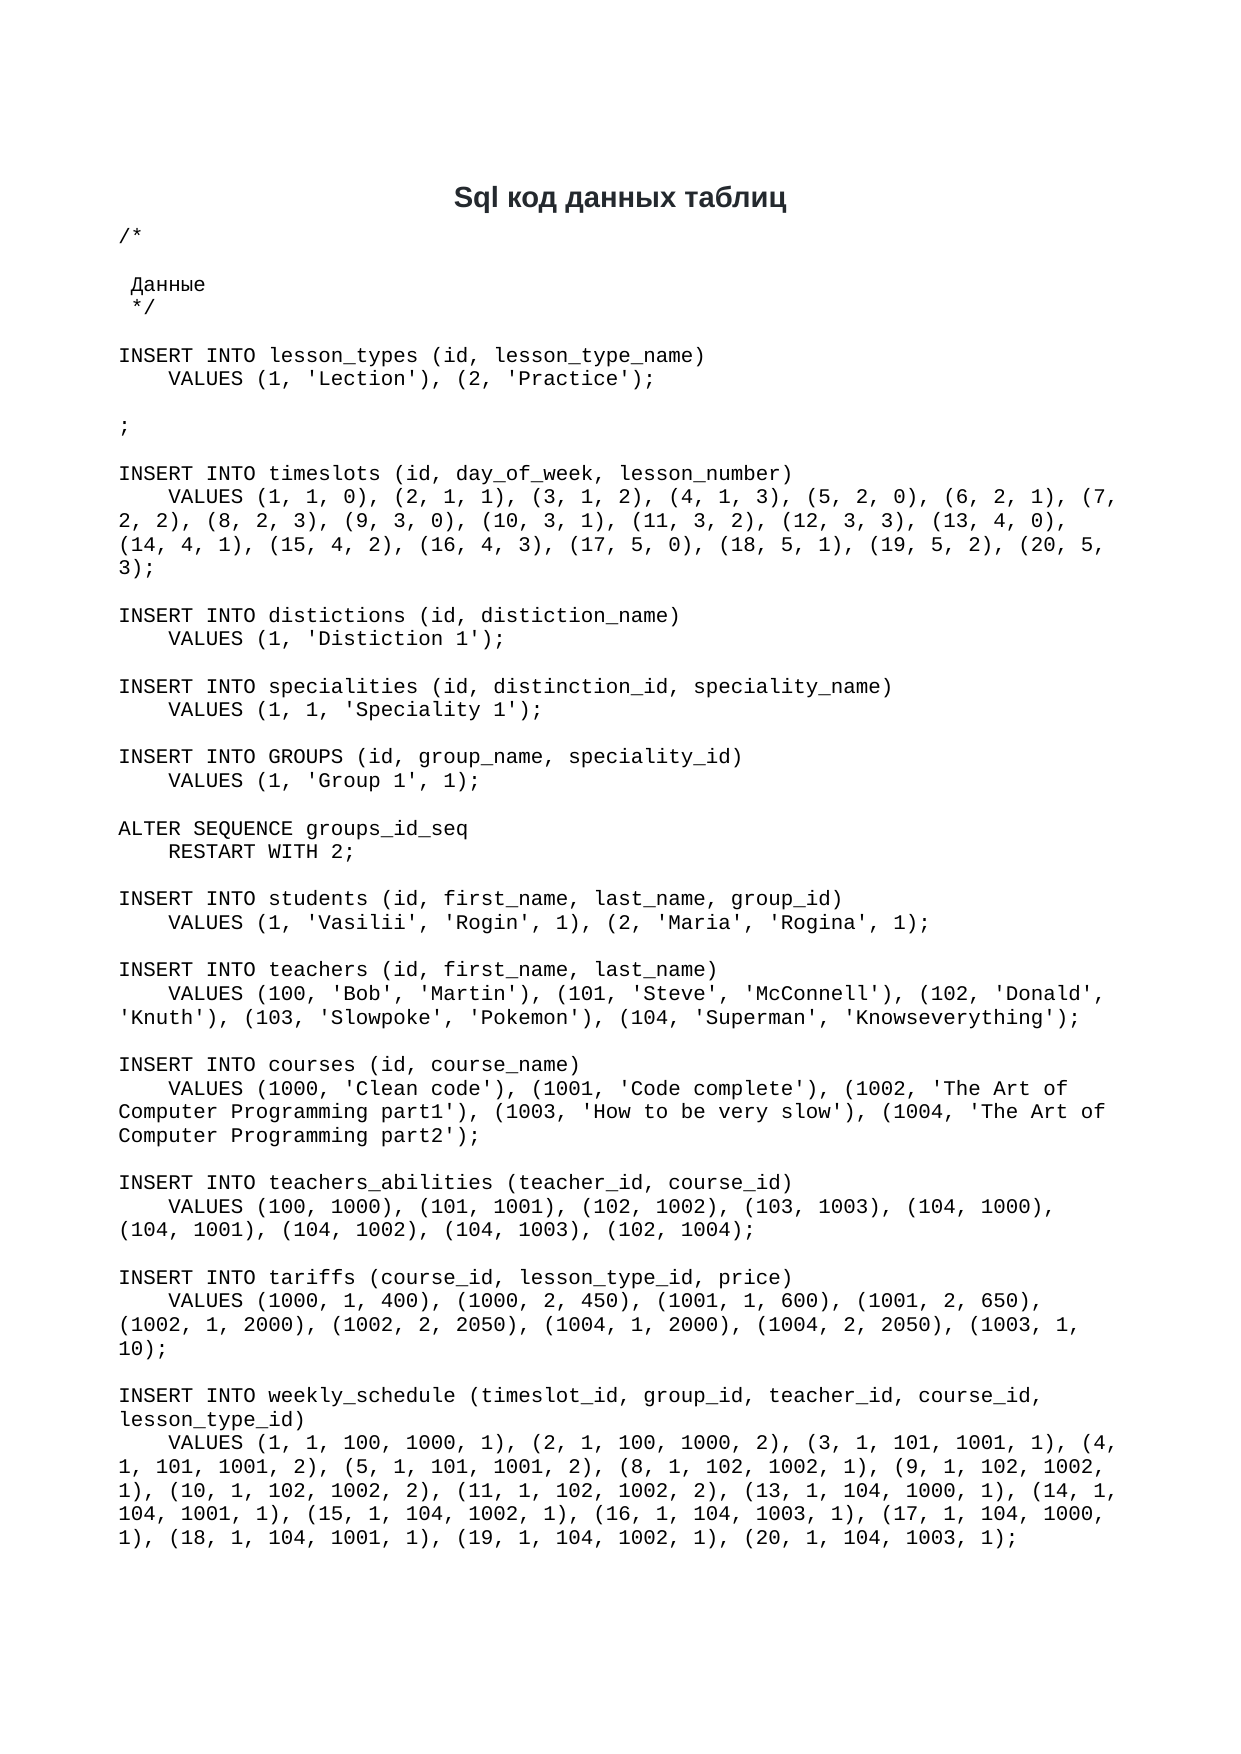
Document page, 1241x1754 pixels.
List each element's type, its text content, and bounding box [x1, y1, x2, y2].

text RESTART WITH 2; [118, 841, 1122, 865]
text VALUES (1, 'Group 1', 1); [118, 770, 1122, 794]
text INSERT INTO courses (id, course_name) [118, 1054, 1122, 1078]
text Данные [118, 274, 1122, 297]
text VALUES (1, 1, 100, 1000, 1), (2, 1, 100, 1000, 2), (3, 1, 101, 1001, 1), (4, 1, 101, 1001, 2), (5, 1, 101, 1001, 2), (8, 1, 102, 1002, 1), (9, 1, 102, 1002, 1), (10, 1, 102, 1002, 2), (11, 1, 102, 1002, 2), (13, 1, 104, 1000, 1), (14, 1, 104, 1001, 1), (15, 1, 104, 1002, 1), (16, 1, 104, 1003, 1), (17, 1, 104, 1000, 1), (18, 1, 104, 1001, 1), (19, 1, 104, 1002, 1), (20, 1, 104, 1003, 1); [118, 1432, 1122, 1551]
text INSERT INTO teachers_abilities (teacher_id, course_id) [118, 1172, 1122, 1196]
text */ [118, 297, 1122, 321]
text INSERT INTO weekly_schedule (timeslot_id, group_id, teacher_id, course_id, lesson_type_id) [118, 1385, 1122, 1432]
text VALUES (1, 'Lection'), (2, 'Practice'); [118, 368, 1122, 392]
text INSERT INTO lesson_types (id, lesson_type_name) [118, 344, 1122, 368]
text VALUES (1, 'Vasilii', 'Rogin', 1), (2, 'Maria', 'Rogina', 1); [118, 912, 1122, 936]
text INSERT INTO distictions (id, distiction_name) [118, 605, 1122, 628]
text INSERT INTO timeslots (id, day_of_week, lesson_number) [118, 463, 1122, 486]
text ; [118, 416, 1122, 439]
text VALUES (1, 1, 0), (2, 1, 1), (3, 1, 2), (4, 1, 3), (5, 2, 0), (6, 2, 1), (7, 2, 2), (8, 2, 3), (9, 3, 0), (10, 3, 1), (11, 3, 2), (12, 3, 3), (13, 4, 0), (14, 4, 1), (15, 4, 2), (16, 4, 3), (17, 5, 0), (18, 5, 1), (19, 5, 2), (20, 5, 3); [118, 486, 1122, 581]
subtitle Sql код данных таблиц [118, 180, 1122, 214]
text VALUES (1, 1, 'Speciality 1'); [118, 699, 1122, 723]
text VALUES (100, 'Bob', 'Martin'), (101, 'Steve', 'McConnell'), (102, 'Donald', 'Knuth'), (103, 'Slowpoke', 'Pokemon'), (104, 'Superman', 'Knowseverything'); [118, 983, 1122, 1030]
text VALUES (100, 1000), (101, 1001), (102, 1002), (103, 1003), (104, 1000), (104, 1001), (104, 1002), (104, 1003), (102, 1004); [118, 1196, 1122, 1243]
text INSERT INTO tariffs (course_id, lesson_type_id, price) [118, 1267, 1122, 1290]
text VALUES (1000, 'Clean code'), (1001, 'Code complete'), (1002, 'The Art of Computer Programming part1'), (1003, 'How to be very slow'), (1004, 'The Art of Computer Programming part2'); [118, 1078, 1122, 1148]
text INSERT INTO students (id, first_name, last_name, group_id) [118, 888, 1122, 912]
text /* [118, 226, 1122, 250]
text VALUES (1000, 1, 400), (1000, 2, 450), (1001, 1, 600), (1001, 2, 650), (1002, 1, 2000), (1002, 2, 2050), (1004, 1, 2000), (1004, 2, 2050), (1003, 1, 10); [118, 1290, 1122, 1361]
text VALUES (1, 'Distiction 1'); [118, 628, 1122, 652]
text INSERT INTO GROUPS (id, group_name, speciality_id) [118, 747, 1122, 770]
text INSERT INTO specialities (id, distinction_id, speciality_name) [118, 676, 1122, 699]
text ALTER SEQUENCE groups_id_seq [118, 817, 1122, 841]
text INSERT INTO teachers (id, first_name, last_name) [118, 959, 1122, 983]
